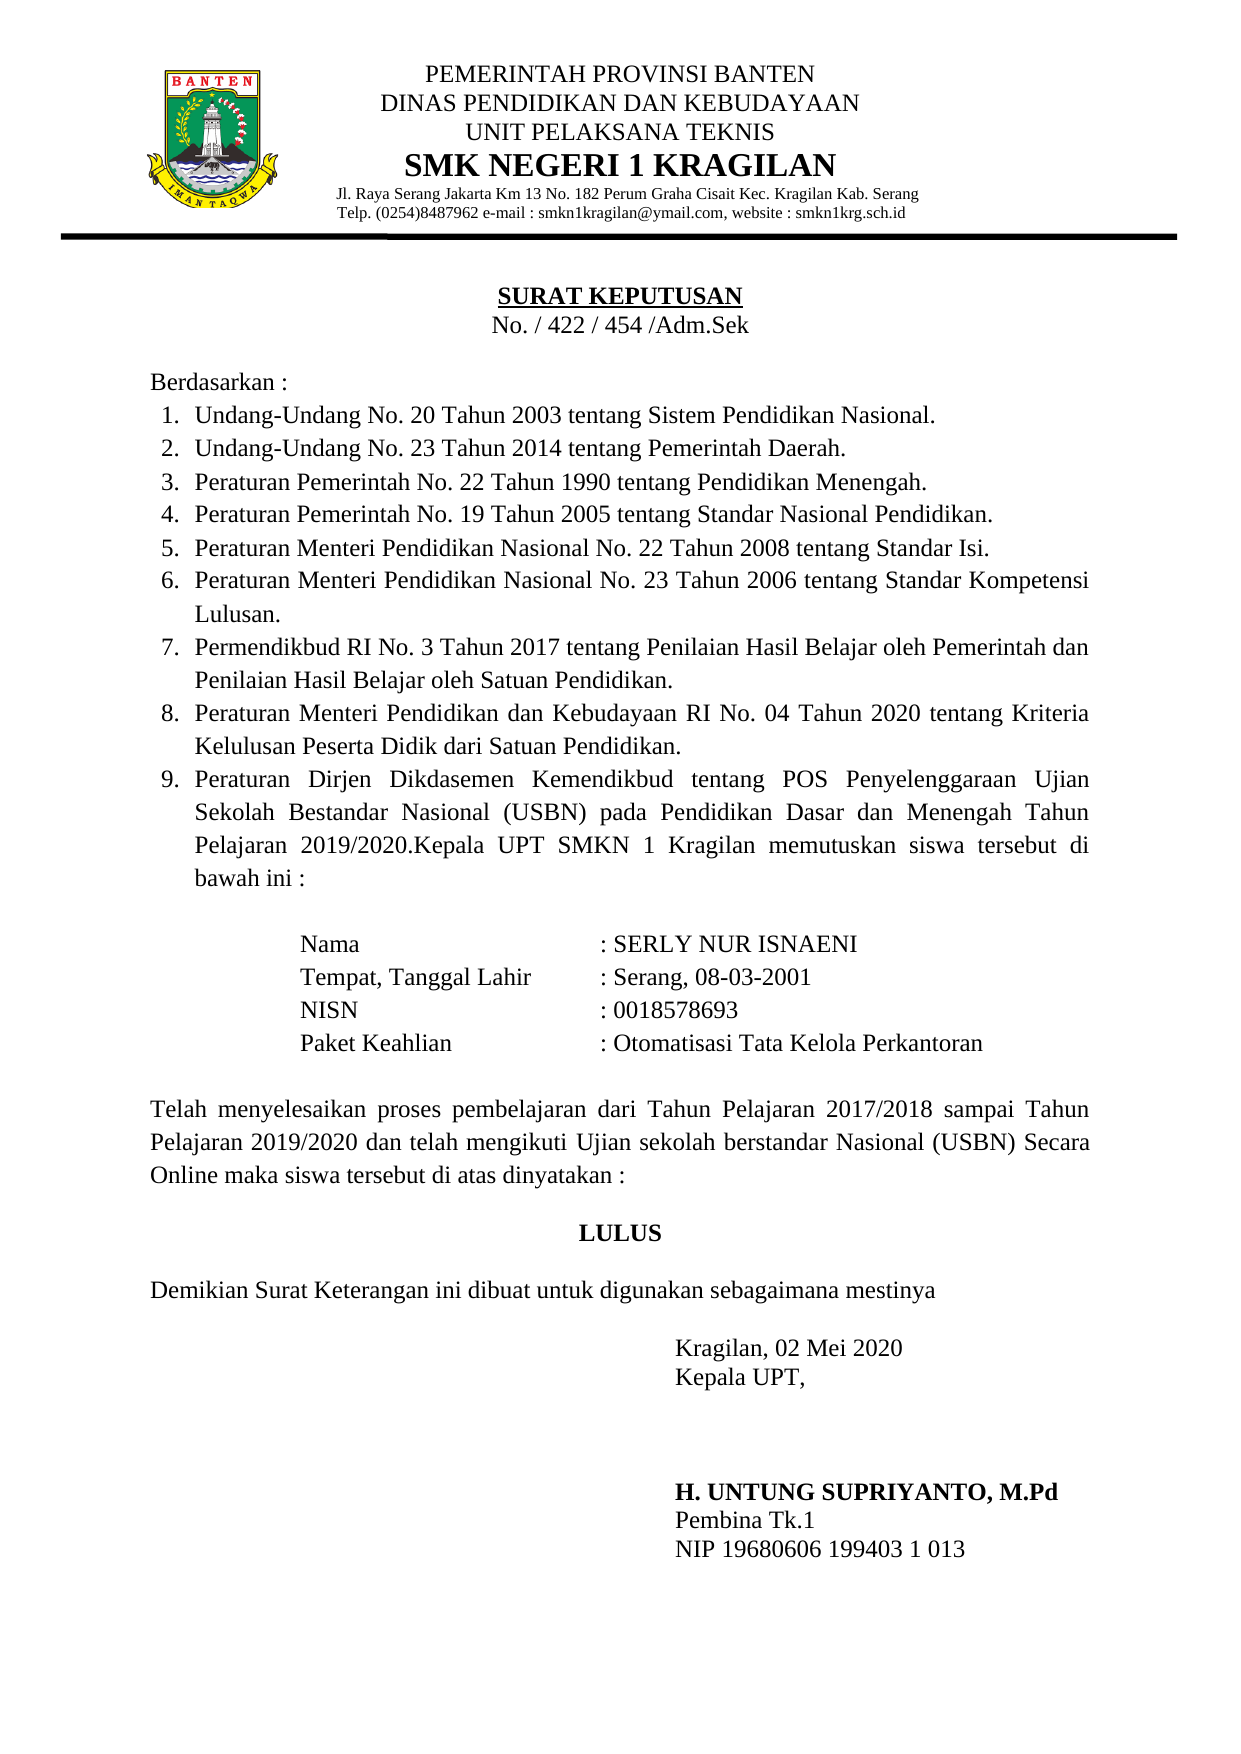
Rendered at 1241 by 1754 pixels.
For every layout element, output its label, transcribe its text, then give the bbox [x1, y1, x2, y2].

text Pembina Tk.1 [150, 1506, 1090, 1534]
list Peraturan Menteri Pendidikan dan Kebudayaan RI No. 04 Tahun 2020 tentang Kriteria Kelulusan Peserta Didik dari Satuan Pendidikan. [179, 698, 1090, 759]
text Kepala UPT, [150, 1362, 1090, 1391]
picture [146, 70, 279, 208]
list Peraturan Menteri Pendidikan Nasional No. 23 Tahun 2006 tentang Standar Kompetensi Lulusan. [179, 566, 1090, 627]
list Permendikbud RI No. 3 Tahun 2017 tentang Penilaian Hasil Belajar oleh Pemerintah dan Penilaian Hasil Belajar oleh Satuan Pendidikan. [179, 632, 1090, 693]
list Peraturan Pemerintah No. 22 Tahun 1990 tentang Pendidikan Menengah. [179, 467, 1090, 495]
text No. / 422 / 454 /Adm.Sek [150, 310, 1090, 339]
list Peraturan Dirjen Dikdasemen Kemendikbud tentang POS Penyelenggaraan Ujian Sekolah Bestandar Nasional (USBN) pada Pendidikan Dasar dan Menengah Tahun Pelajaran 2019/2020.Kepala UPT SMKN 1 Kragilan memutuskan siswa tersebut di bawah ini : [179, 764, 1090, 892]
text Nama : SERLY NUR ISNAENI [150, 929, 1090, 958]
text Kragilan, 02 Mei 2020 [150, 1333, 1090, 1362]
list Undang-Undang No. 23 Tahun 2014 tentang Pemerintah Daerah. [179, 433, 1090, 462]
text NISN : 0018578693 [150, 995, 1090, 1024]
text H. UNTUNG SUPRIYANTO, M.Pd [150, 1477, 1090, 1506]
list Peraturan Pemerintah No. 19 Tahun 2005 tentang Standar Nasional Pendidikan. [179, 499, 1090, 528]
text LULUS [150, 1218, 1090, 1247]
text Telah menyelesaikan proses pembelajaran dari Tahun Pelajaran 2017/2018 sampai Tahun Pelajaran 2019/2020 dan telah mengikuti Ujian sekolah berstandar Nasional (USBN) Secara Online maka siswa tersebut di atas dinyatakan : [150, 1094, 1090, 1189]
text SURAT KEPUTUSAN [150, 281, 1090, 310]
text Berdasarkan : [150, 367, 1090, 396]
text Demikian Surat Keterangan ini dibuat untuk digunakan sebagaimana mestinya [150, 1276, 1090, 1304]
text NIP 19680606 199403 1 013 [150, 1534, 1090, 1563]
text Tempat, Tanggal Lahir : Serang, 08-03-2001 [150, 962, 1090, 991]
text Paket Keahlian : Otomatisasi Tata Kelola Perkantoran [150, 1028, 1090, 1057]
list Peraturan Menteri Pendidikan Nasional No. 22 Tahun 2008 tentang Standar Isi. [179, 533, 1090, 561]
list Undang-Undang No. 20 Tahun 2003 tentang Sistem Pendidikan Nasional. [179, 401, 1090, 429]
